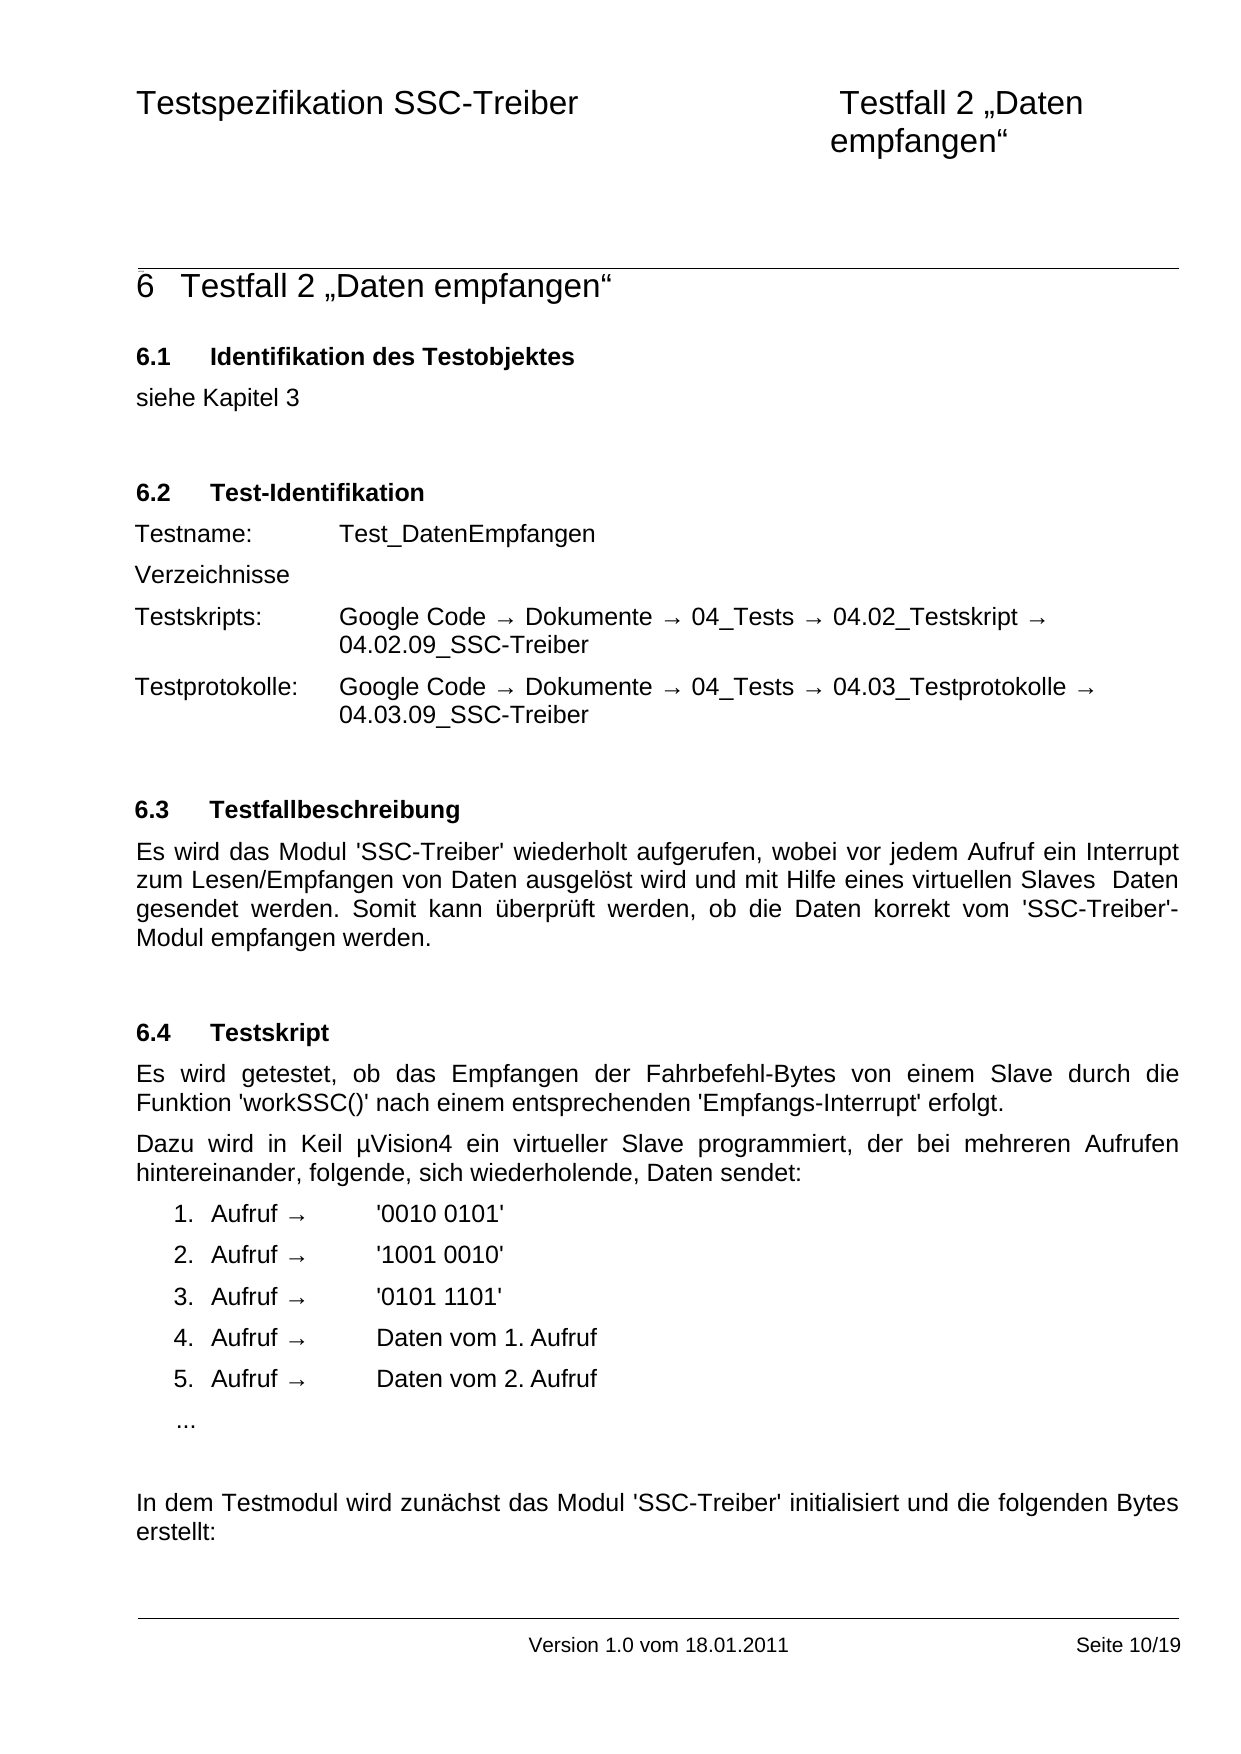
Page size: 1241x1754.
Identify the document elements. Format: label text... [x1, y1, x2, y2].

list Aufruf → Daten vom 2. Aufruf [173, 1364, 1181, 1393]
text Dazu wird in Keil µVision4 ein virtueller Slave programmiert, der bei mehreren Aufrufen hintereinander, folgende, sich wiederholende, Daten sendet: [136, 1129, 1181, 1187]
subtitle Identifikation des Testobjektes [136, 342, 1181, 371]
text siehe Kapitel 3 [136, 383, 1181, 412]
list Aufruf → '1001 0010' [173, 1241, 1181, 1269]
text Es wird getestet, ob das Empfangen der Fahrbefehl-Bytes von einem Slave durch die Funktion 'workSSC()' nach einem entsprechenden 'Empfangs-Interrupt' erfolgt. [136, 1059, 1181, 1117]
subtitle Testfall 2 „Daten empfangen“ [485, 289, 558, 304]
text Verzeichnisse [134, 561, 1181, 589]
subtitle Test-Identifikation [136, 478, 1181, 507]
text Testprotokolle: Google Code → Dokumente → 04_Tests → 04.03_Testprotokolle → 04.03.09_SSC-Treiber [134, 672, 1181, 729]
text Testskripts: Google Code → Dokumente → 04_Tests → 04.02_Testskript → 04.02.09_SSC-Treiber [134, 602, 1181, 659]
text Es wird das Modul 'SSC-Treiber' wiederholt aufgerufen, wobei vor jedem Aufruf ein Interrupt zum Lesen/Empfangen von Daten ausgelöst wird und mit Hilfe eines virtuellen Slaves Daten gesendet werden. Somit kann überprüft werden, ob die Daten korrekt vom 'SSC-Treiber'-Modul empfangen werden. [136, 837, 1181, 952]
list Aufruf → Daten vom 1. Aufruf [173, 1323, 1181, 1352]
subtitle Testfall 2 „Daten empfangen“ [136, 289, 482, 304]
text In dem Testmodul wird zunächst das Modul 'SSC-Treiber' initialisiert und die folgenden Bytes erstellt: [136, 1488, 1181, 1546]
list ... [176, 1406, 1181, 1434]
subtitle Testfall 2 „Daten empfangen“ [557, 289, 1181, 304]
text Testname: Test_DatenEmpfangen [134, 519, 1181, 548]
subtitle Testfallbeschreibung [134, 796, 1181, 824]
subtitle Testskript [136, 1018, 1181, 1047]
list Aufruf → '0101 1101' [173, 1282, 1181, 1311]
list Aufruf → '0010 0101' [173, 1199, 1181, 1228]
